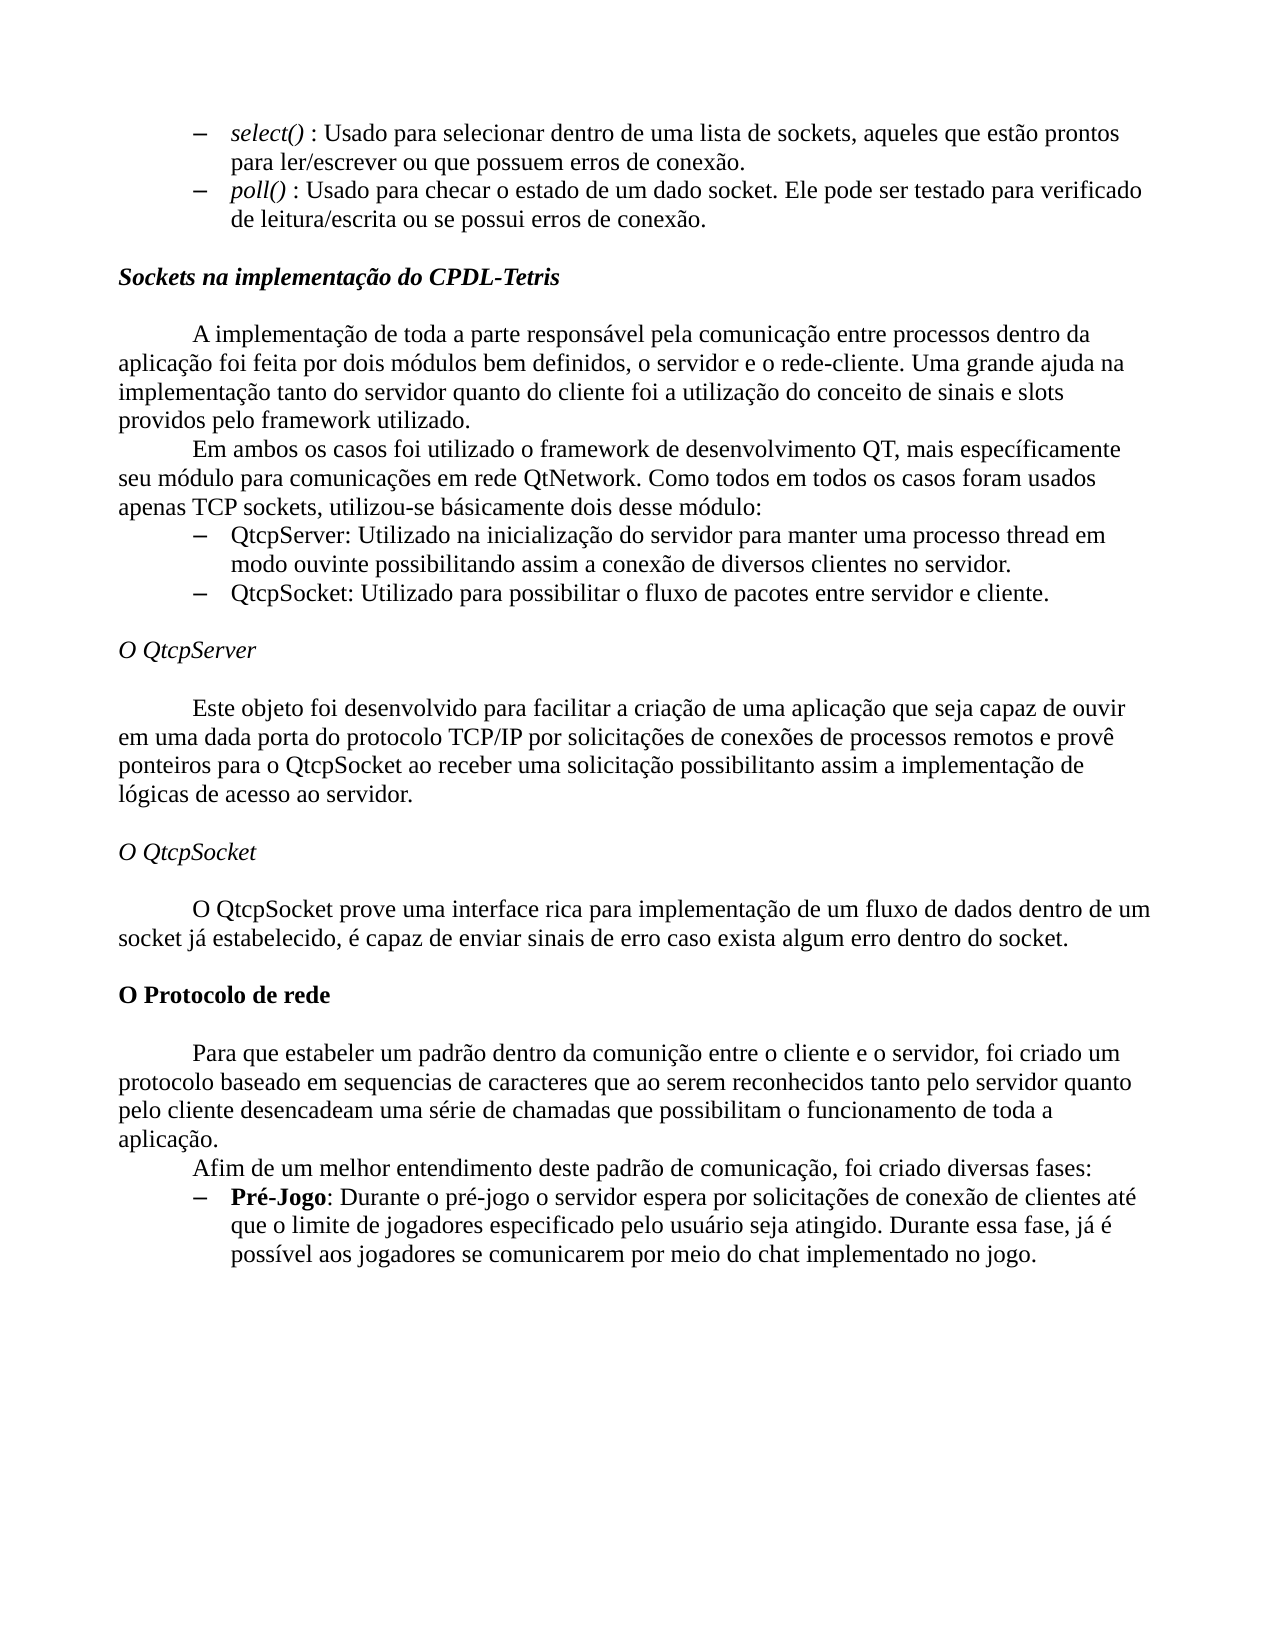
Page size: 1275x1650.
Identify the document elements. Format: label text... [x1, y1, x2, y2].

text Este objeto foi desenvolvido para facilitar a criação de uma aplicação que seja capaz de ouvir em uma dada porta do protocolo TCP/IP por solicitações de conexões de processos remotos e provê ponteiros para o QtcpSocket ao receber uma solicitação possibilitanto assim a implementação de lógicas de acesso ao servidor. [118, 693, 1157, 808]
text Em ambos os casos foi utilizado o framework de desenvolvimento QT, mais específicamente seu módulo para comunicações em rede QtNetwork. Como todos em todos os casos foram usados apenas TCP sockets, utilizou-se básicamente dois desse módulo: [118, 434, 1157, 521]
list Pré-Jogo: Durante o pré-jogo o servidor espera por solicitações de conexão de clientes até que o limite de jogadores especificado pelo usuário seja atingido. Durante essa fase, já é possível aos jogadores se comunicarem por meio do chat implementado no jogo. [193, 1182, 1157, 1268]
text Sockets na implementação do CPDL-Tetris [118, 262, 1157, 291]
text O QtcpSocket prove uma interface rica para implementação de um fluxo de dados dentro de um socket já estabelecido, é capaz de enviar sinais de erro caso exista algum erro dentro do socket. [118, 894, 1157, 952]
text O QtcpServer [118, 636, 1157, 664]
list poll() : Usado para checar o estado de um dado socket. Ele pode ser testado para verificado de leitura/escrita ou se possui erros de conexão. [193, 176, 1157, 233]
text Para que estabeler um padrão dentro da comunição entre o cliente e o servidor, foi criado um protocolo baseado em sequencias de caracteres que ao serem reconhecidos tanto pelo servidor quanto pelo cliente desencadeam uma série de chamadas que possibilitam o funcionamento de toda a aplicação. [118, 1038, 1157, 1153]
text Afim de um melhor entendimento deste padrão de comunicação, foi criado diversas fases: [118, 1153, 1157, 1182]
text A implementação de toda a parte responsável pela comunicação entre processos dentro da aplicação foi feita por dois módulos bem definidos, o servidor e o rede-cliente. Uma grande ajuda na implementação tanto do servidor quanto do cliente foi a utilização do conceito de sinais e slots providos pelo framework utilizado. [118, 319, 1157, 434]
list QtcpServer: Utilizado na inicialização do servidor para manter uma processo thread em modo ouvinte possibilitando assim a conexão de diversos clientes no servidor. [193, 521, 1157, 578]
list select() : Usado para selecionar dentro de uma lista de sockets, aqueles que estão prontos para ler/escrever ou que possuem erros de conexão. [193, 118, 1157, 176]
text O Protocolo de rede [118, 981, 1157, 1009]
text O QtcpSocket [118, 837, 1157, 866]
list QtcpSocket: Utilizado para possibilitar o fluxo de pacotes entre servidor e cliente. [193, 578, 1157, 607]
